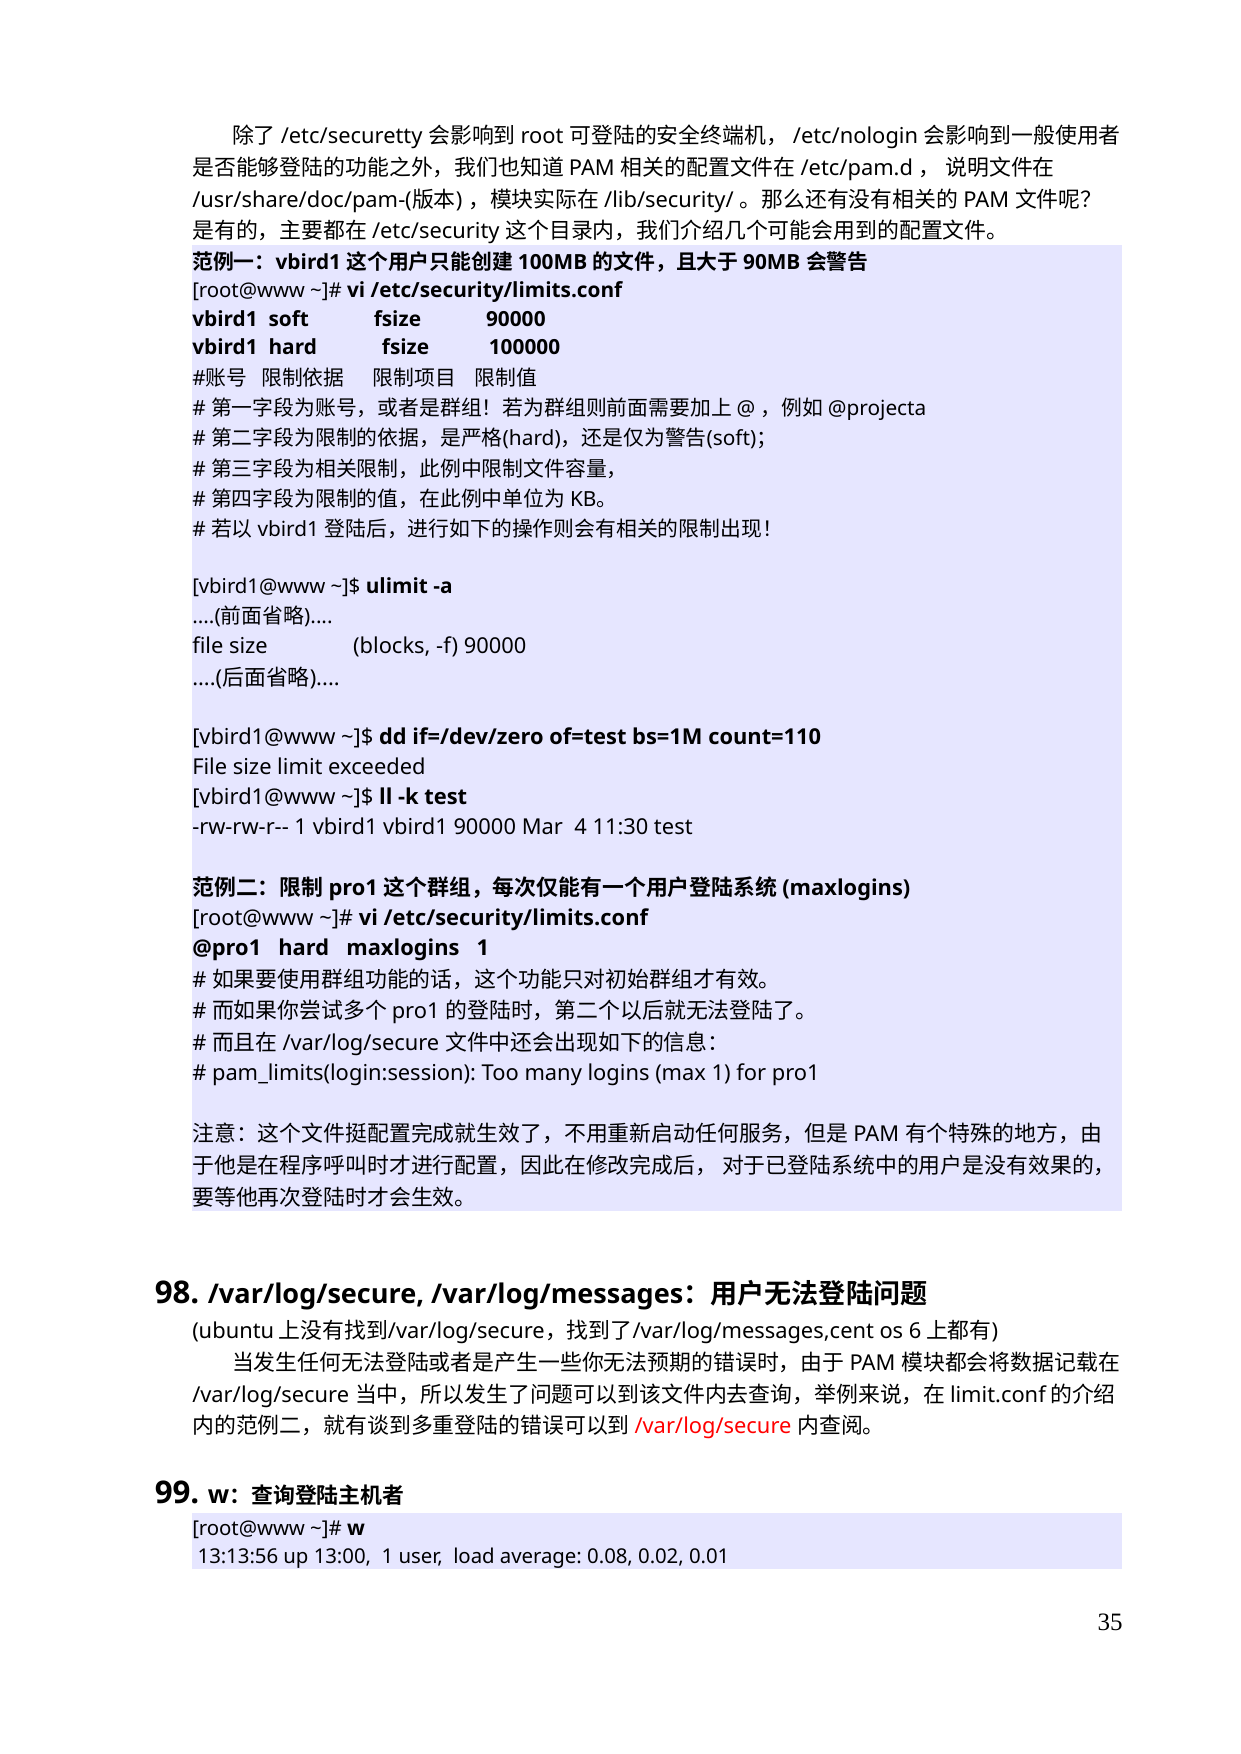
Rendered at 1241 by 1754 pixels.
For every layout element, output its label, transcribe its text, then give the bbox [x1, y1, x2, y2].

text [vbird1@www ~]$ ulimit -a [192, 571, 1122, 599]
text # 第二字段为限制的依据，是严格(hard)，还是仅为警告(soft)； [192, 421, 1122, 452]
text file size (blocks, -f) 90000 [192, 630, 1122, 660]
text # 而如果你尝试多个 pro1 的登陆时，第二个以后就无法登陆了。 [192, 993, 1122, 1025]
text ....(后面省略).... [192, 660, 1122, 691]
text [vbird1@www ~]$ ll -k test [192, 781, 1122, 811]
text [root@www ~]# vi /etc/security/limits.conf [192, 902, 1122, 932]
text [root@www ~]# w [192, 1513, 1122, 1541]
text 范例二：限制 pro1 这个群组，每次仅能有一个用户登陆系统 (maxlogins) [192, 870, 1122, 902]
text File size limit exceeded [192, 751, 1122, 781]
text # 第四字段为限制的值，在此例中单位为 KB。 [192, 482, 1122, 512]
text # 第三字段为相关限制，此例中限制文件容量， [192, 452, 1122, 482]
text 范例一：vbird1 这个用户只能创建 100MB 的文件，且大于 90MB 会警告 [192, 245, 1122, 276]
text # 若以 vbird1 登陆后，进行如下的操作则会有相关的限制出现！ [192, 512, 1122, 543]
list w：查询登陆主机者 [154, 1470, 1122, 1513]
text # 而且在 /var/log/secure 文件中还会出现如下的信息： [192, 1025, 1122, 1057]
text vbird1 soft fsize 90000 [192, 304, 1122, 332]
text -rw-rw-r-- 1 vbird1 vbird1 90000 Mar 4 11:30 test [192, 811, 1122, 840]
list (ubuntu上没有找到/var/log/secure，找到了/var/log/messages,cent os 6上都有) [154, 1313, 1122, 1345]
text #账号 限制依据 限制项目 限制值 [192, 361, 1122, 391]
text # 如果要使用群组功能的话，这个功能只对初始群组才有效。 [192, 962, 1122, 993]
text [vbird1@www ~]$ dd if=/dev/zero of=test bs=1M count=110 [192, 721, 1122, 751]
list 当发生任何无法登陆或者是产生一些你无法预期的错误时，由于 PAM 模块都会将数据记载在 /var/log/secure 当中，所以发生了问题可以到该文件内去查询，举例来说，在limit.conf的介绍内的范例二，就有谈到多重登陆的错误可以到 /var/log/secure 内查阅。 [154, 1345, 1122, 1440]
text vbird1 hard fsize 100000 [192, 332, 1122, 361]
text 13:13:56 up 13:00, 1 user, load average: 0.08, 0.02, 0.01 [192, 1541, 1122, 1569]
list 除了 /etc/securetty 会影响到 root 可登陆的安全终端机， /etc/nologin 会影响到一般使用者是否能够登陆的功能之外，我们也知道 PAM 相关的配置文件在 /etc/pam.d ， 说明文件在 /usr/share/doc/pam-(版本) ，模块实际在 /lib/security/ 。那么还有没有相关的 PAM 文件呢？ 是有的，主要都在 /etc/security 这个目录内，我们介绍几个可能会用到的配置文件。 [154, 118, 1122, 245]
text 注意：这个文件挺配置完成就生效了，不用重新启动任何服务，但是 PAM 有个特殊的地方，由于他是在程序呼叫时才进行配置，因此在修改完成后， 对于已登陆系统中的用户是没有效果的，要等他再次登陆时才会生效。 [192, 1116, 1122, 1211]
text # pam_limits(login:session): Too many logins (max 1) for pro1 [192, 1057, 1122, 1087]
list /var/log/secure, /var/log/messages：用户无法登陆问题 [154, 1271, 1122, 1313]
text @pro1 hard maxlogins 1 [192, 932, 1122, 962]
text ....(前面省略).... [192, 599, 1122, 630]
text # 第一字段为账号，或者是群组！若为群组则前面需要加上 @ ，例如 @projecta [192, 391, 1122, 421]
text [root@www ~]# vi /etc/security/limits.conf [192, 276, 1122, 304]
